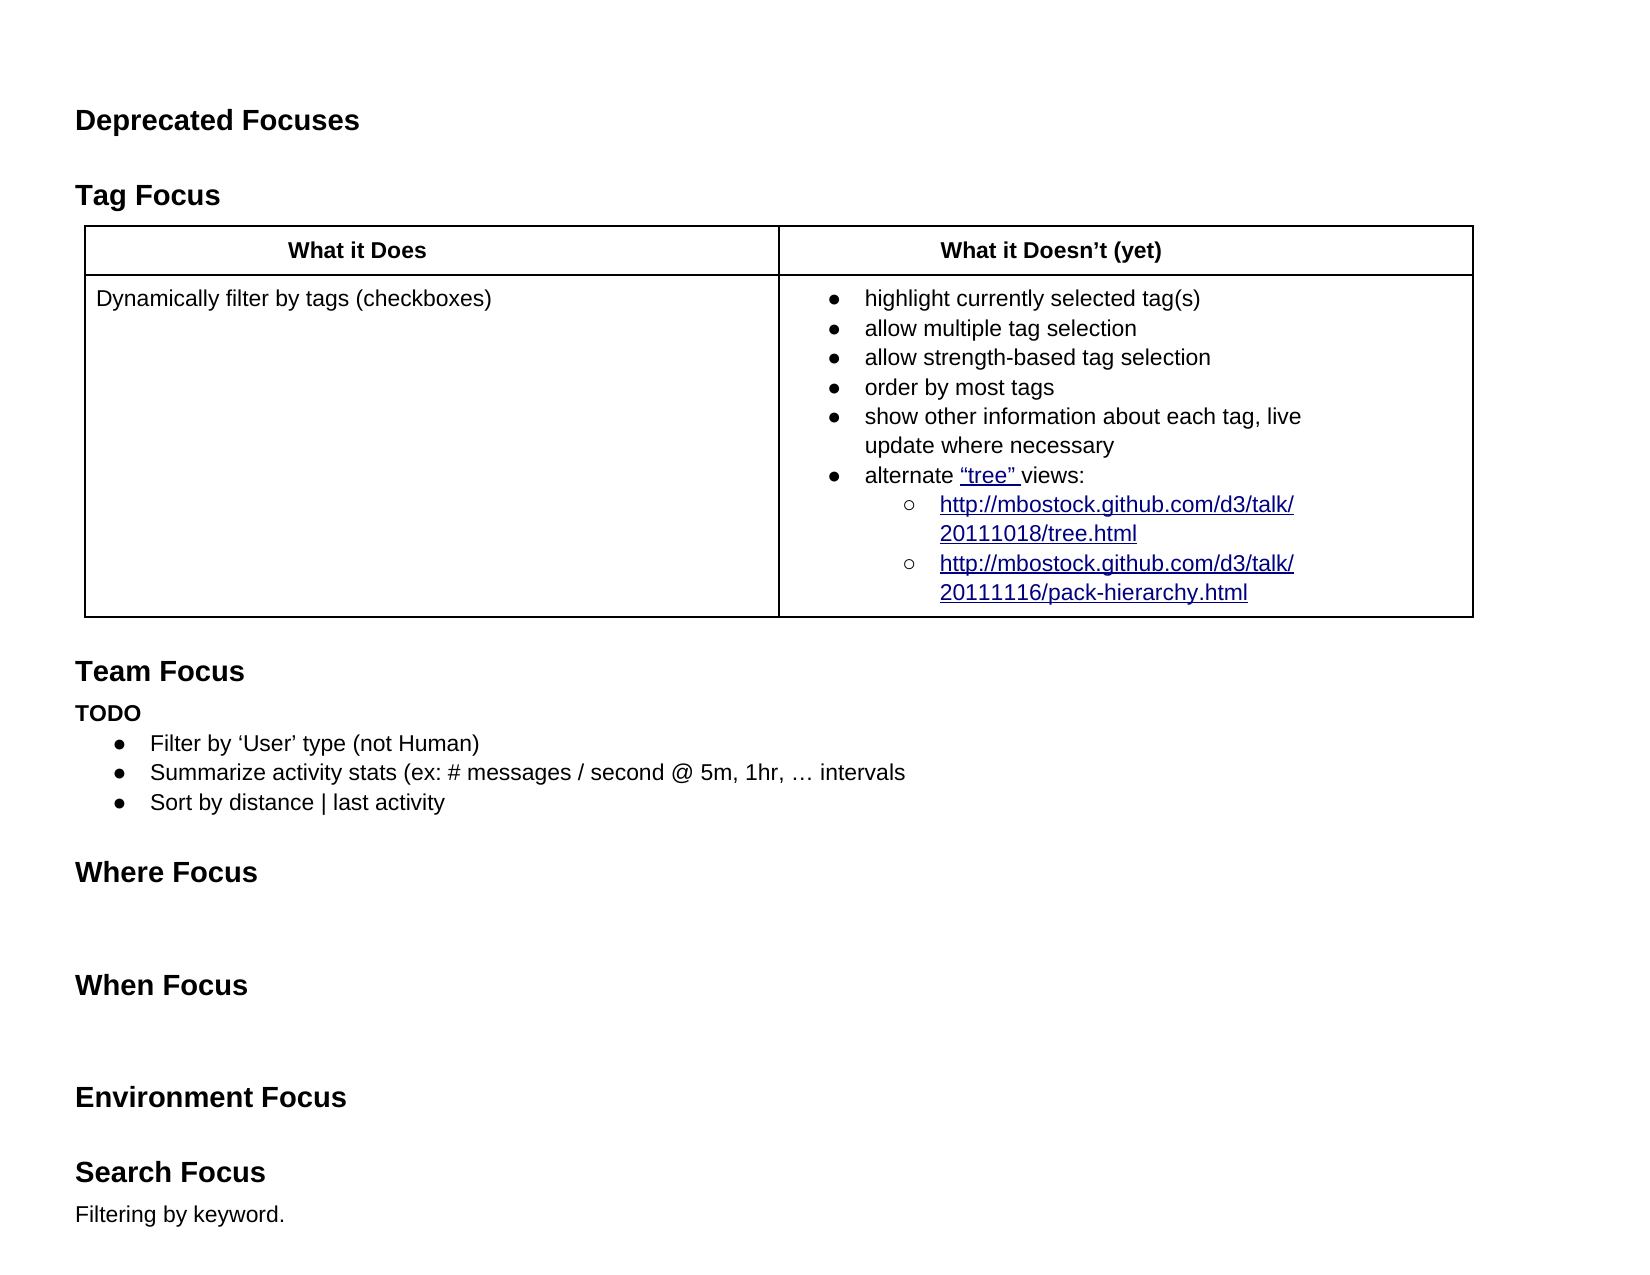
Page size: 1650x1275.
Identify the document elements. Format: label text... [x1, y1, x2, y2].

subtitle Team Focus [75, 655, 1312, 688]
subtitle When Focus [75, 969, 1312, 1001]
list Summarize activity stats (ex: # messages / second @ 5m, 1hr, … intervals [112, 760, 1462, 786]
subtitle Tag Focus [75, 179, 1312, 212]
subtitle Environment Focus [75, 1081, 1312, 1114]
text Filtering by keyword. [75, 1202, 1462, 1228]
subtitle Search Focus [75, 1156, 1312, 1189]
list Filter by ‘User’ type (not Human) [112, 731, 1462, 756]
list Sort by distance | last activity [112, 789, 1312, 815]
text TODO [75, 701, 1462, 727]
table_header What it Does [86, 227, 778, 273]
subtitle Deprecated Focuses [75, 104, 1312, 137]
table_header What it Doesn’t (yet) [780, 227, 1472, 273]
table_cell highlight currently selected tag(s) allow multiple tag selection allow strength-based tag selection order by most tags show other information about each tag, live update where necessary alternate “tree” views: http://mbostock.github.com/d3/talk/20111018/tree.html http://mbostock.github.com/d3/talk/20111116/pack-hierarchy.html [780, 276, 1472, 616]
table_cell Dynamically filter by tags (checkboxes) [86, 276, 778, 616]
subtitle Where Focus [75, 856, 1312, 889]
